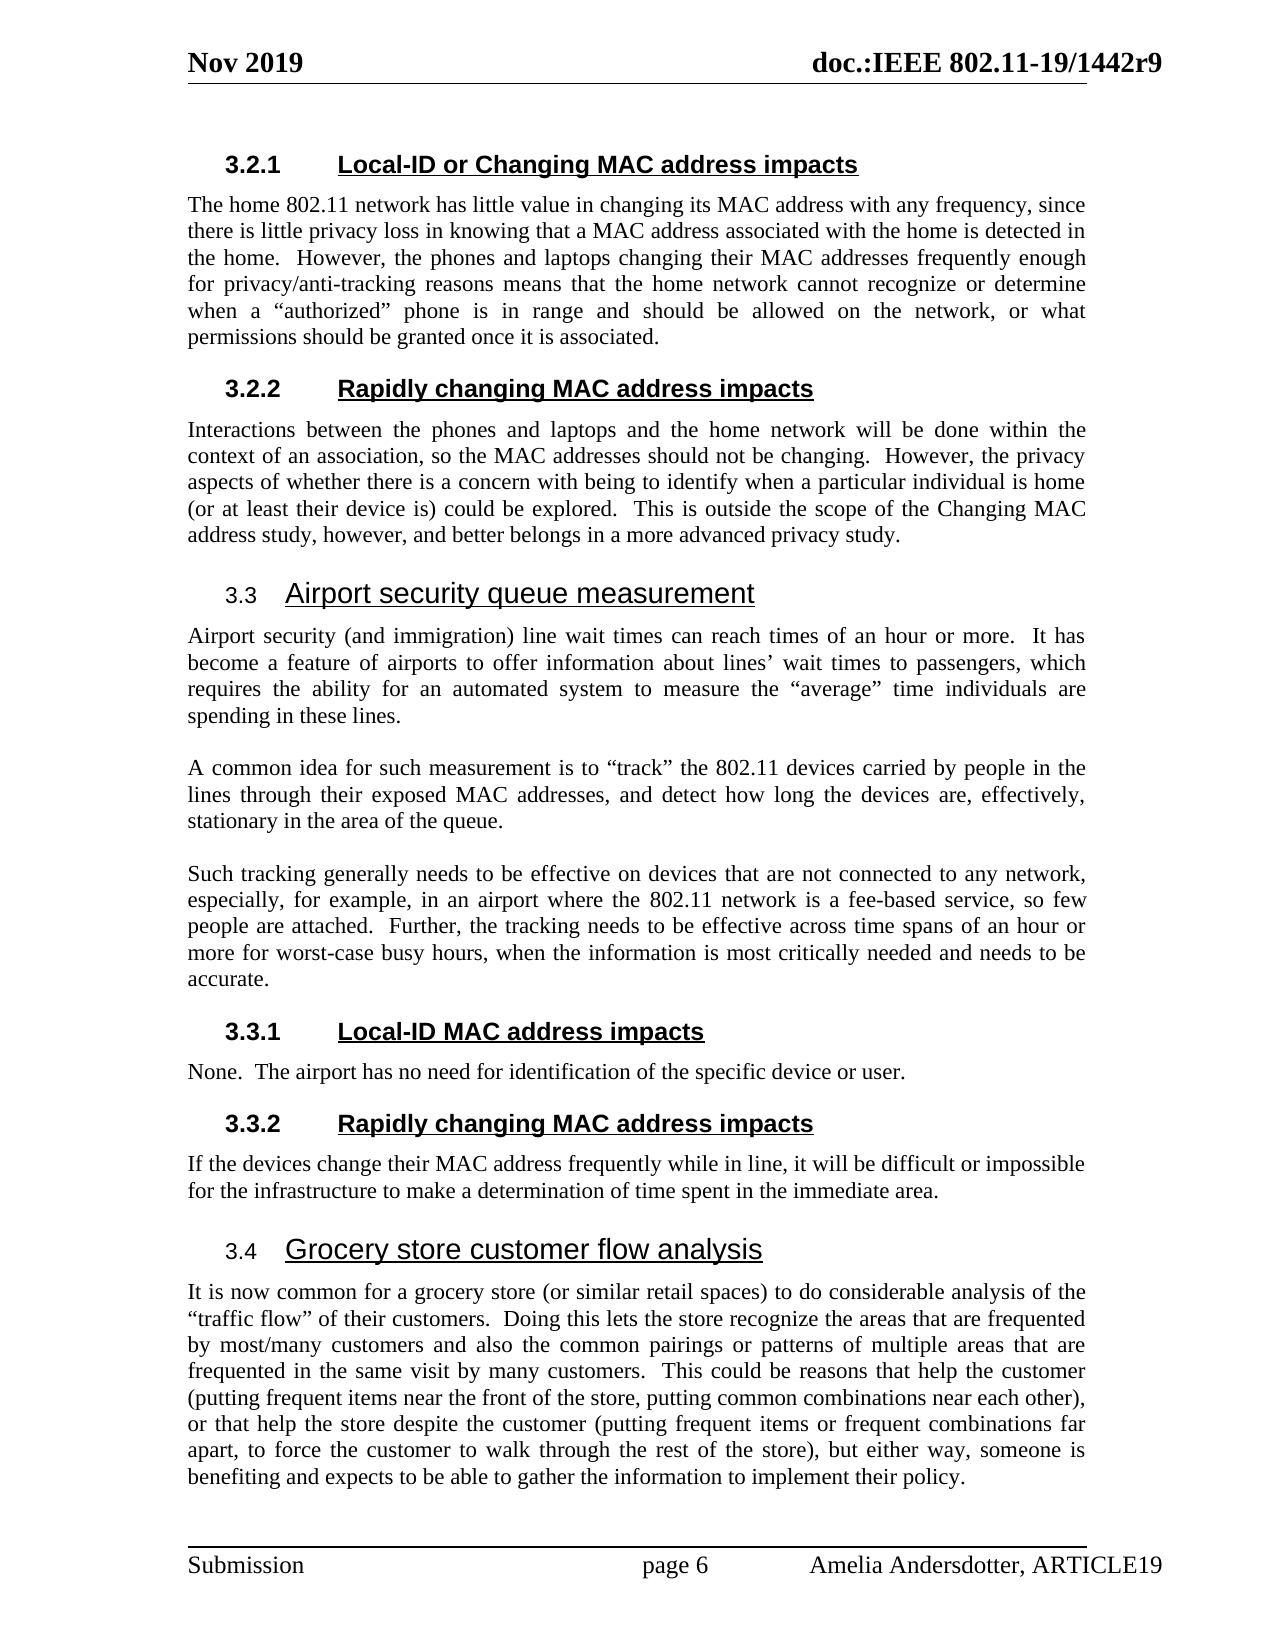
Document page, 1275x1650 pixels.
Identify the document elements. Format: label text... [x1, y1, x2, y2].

text Such tracking generally needs to be effective on devices that are not connected to any network, especially, for example, in an airport where the 802.11 network is a fee-based service, so few people are attached. Further, the tracking needs to be effective across time spans of an hour or more for worst-case busy hours, when the information is most critically needed and needs to be accurate. [187, 860, 1087, 992]
subtitle Grocery store customer flow analysis [225, 1232, 1087, 1266]
subtitle Rapidly changing MAC address impacts [225, 1109, 1087, 1138]
subtitle Airport security queue measurement [225, 577, 1087, 610]
text A common idea for such measurement is to “track” the 802.11 devices carried by people in the lines through their exposed MAC addresses, and detect how long the devices are, effectively, stationary in the area of the queue. [187, 754, 1087, 833]
text If the devices change their MAC address frequently while in line, it will be difficult or impossible for the infrastructure to make a determination of time spent in the immediate area. [187, 1150, 1087, 1203]
text It is now common for a grocery store (or similar retail spaces) to do considerable analysis of the “traffic flow” of their customers. Doing this lets the store recognize the areas that are frequented by most/many customers and also the common pairings or patterns of multiple areas that are frequented in the same visit by many customers. This could be reasons that help the customer (putting frequent items near the front of the store, putting common combinations near each other), or that help the store despite the customer (putting frequent items or frequent combinations far apart, to force the customer to walk through the rest of the store), but either way, someone is benefiting and expects to be able to gather the information to implement their policy. [187, 1278, 1087, 1489]
subtitle Rapidly changing MAC address impacts [225, 374, 1087, 403]
text None. The airport has no need for identification of the specific device or user. [187, 1058, 1087, 1084]
text Interactions between the phones and laptops and the home network will be done within the context of an association, so the MAC addresses should not be changing. However, the privacy aspects of whether there is a concern with being to identify when a particular individual is home (or at least their device is) could be explored. This is outside the scope of the Changing MAC address study, however, and better belongs in a more advanced privacy study. [187, 416, 1087, 547]
subtitle Local-ID or Changing MAC address impacts [225, 150, 1087, 179]
text Airport security (and immigration) line wait times can reach times of an hour or more. It has become a feature of airports to offer information about lines’ wait times to passengers, which requires the ability for an automated system to measure the “average” time individuals are spending in these lines. [187, 623, 1087, 728]
text The home 802.11 network has little value in changing its MAC address with any frequency, since there is little privacy loss in knowing that a MAC address associated with the home is detected in the home. However, the phones and laptops changing their MAC addresses frequently enough for privacy/anti-tracking reasons means that the home network cannot recognize or determine when a “authorized” phone is in range and should be allowed on the network, or what permissions should be granted once it is associated. [187, 191, 1087, 349]
subtitle Local-ID MAC address impacts [225, 1017, 1087, 1045]
